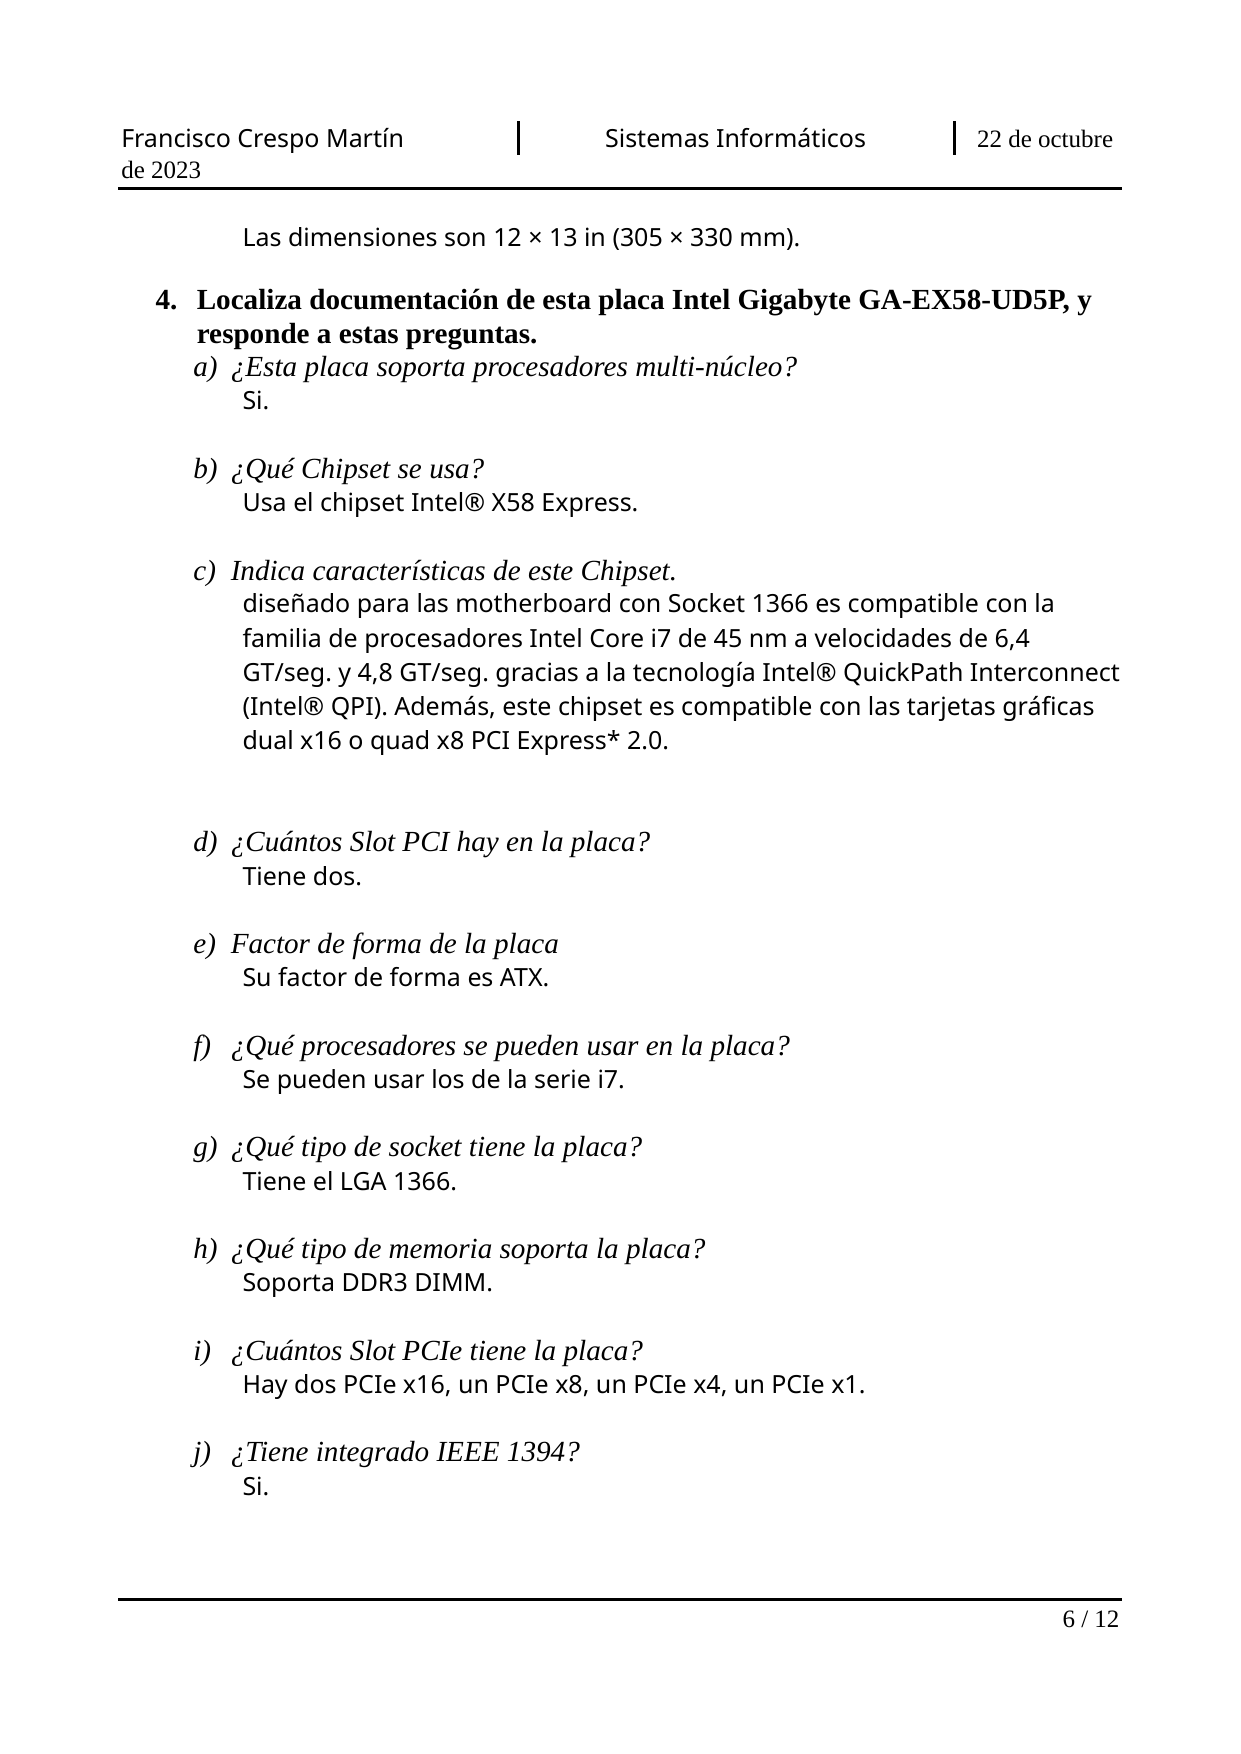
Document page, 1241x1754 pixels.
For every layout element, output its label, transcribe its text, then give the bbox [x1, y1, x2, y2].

subtitle Se pueden usar los de la serie i7. [242, 1061, 1122, 1096]
subtitle ¿Qué tipo de memoria soporta la placa? [193, 1231, 1122, 1265]
subtitle Localiza documentación de esta placa Intel Gigabyte GA‐EX58‐UD5P, y responde a estas preguntas. [155, 282, 1122, 349]
subtitle ¿Qué tipo de socket tiene la placa? [193, 1129, 1122, 1163]
subtitle Usa el chipset Intel® X58 Express. [242, 484, 1122, 518]
subtitle Las dimensiones son 12 × 13 in (305 × 330 mm). [242, 219, 1122, 253]
subtitle ¿Cuántos Slot PCIe tiene la placa? [193, 1333, 1122, 1366]
subtitle Factor de forma de la placa [193, 926, 1122, 960]
subtitle ¿Tiene integrado IEEE 1394? [193, 1434, 1122, 1468]
subtitle Indica características de este Chipset. [193, 553, 1122, 586]
subtitle Su factor de forma es ATX. [242, 960, 1122, 994]
subtitle Hay dos PCIe x16, un PCIe x8, un PCIe x4, un PCIe x1. [242, 1366, 1122, 1401]
subtitle Tiene el LGA 1366. [242, 1163, 1122, 1197]
subtitle ¿Cuántos Slot PCI hay en la placa? [193, 824, 1122, 858]
subtitle Tiene dos. [242, 858, 1122, 892]
subtitle Soporta DDR3 DIMM. [242, 1265, 1122, 1299]
subtitle ¿Qué procesadores se pueden usar en la placa? [193, 1028, 1122, 1061]
subtitle Si. [242, 383, 1122, 417]
subtitle diseñado para las motherboard con Socket 1366 es compatible con la familia de procesadores Intel Core i7 de 45 nm a velocidades de 6,4 GT/seg. y 4,8 GT/seg. gracias a la tecnología Intel® QuickPath Interconnect (Intel® QPI). Además, este chipset es compatible con las tarjetas gráficas dual x16 o quad x8 PCI Express* 2.0. [242, 586, 1122, 756]
subtitle ¿Esta placa soporta procesadores multi-núcleo? [193, 349, 1122, 383]
subtitle ¿Qué Chipset se usa? [193, 451, 1122, 484]
subtitle Si. [242, 1468, 1122, 1502]
